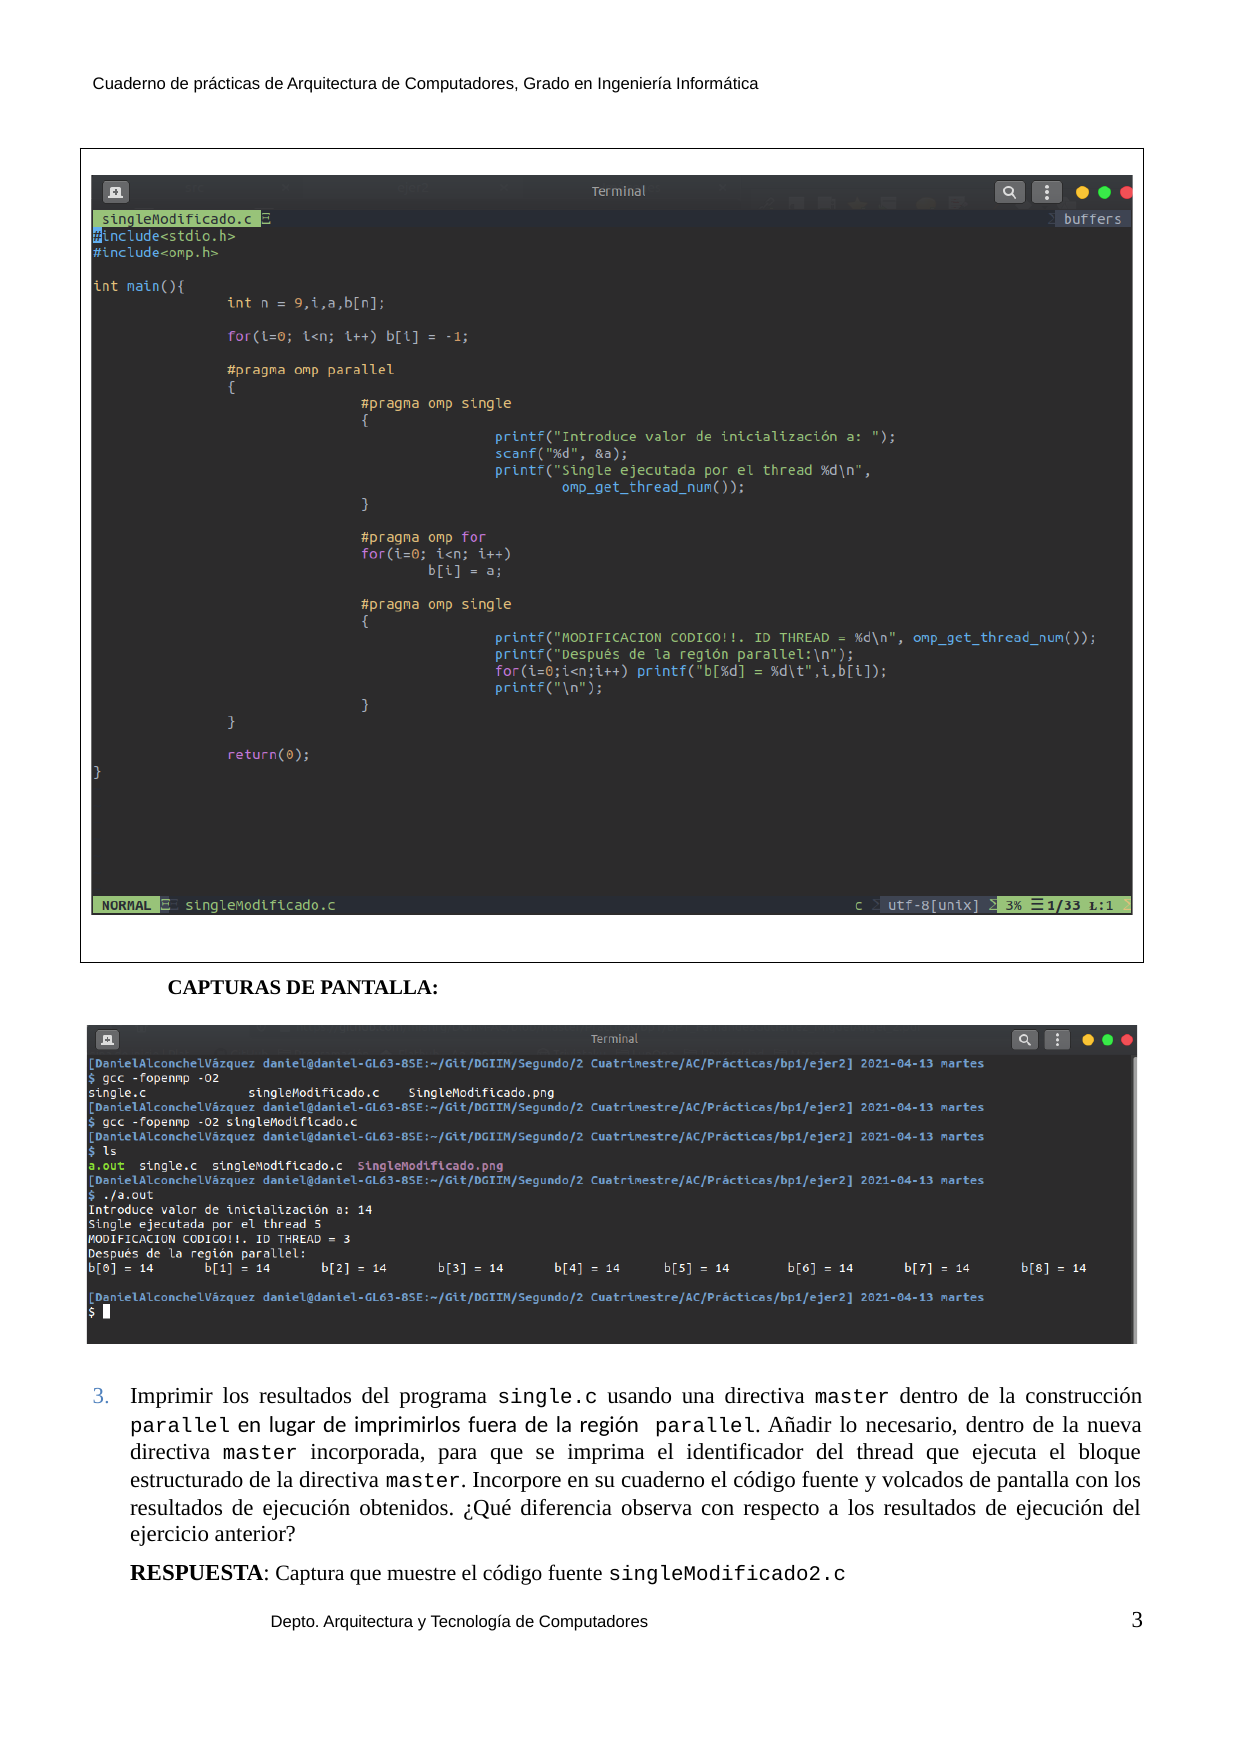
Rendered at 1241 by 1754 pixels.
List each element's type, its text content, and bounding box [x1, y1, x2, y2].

picture [91, 175, 1133, 915]
table_header [81, 149, 1143, 962]
picture [86, 1025, 1138, 1344]
text CAPTURAS DE PANTALLA: [167, 975, 1143, 999]
text RESPUESTA: Captura que muestre el código fuente singleModificado2.c [130, 1559, 1143, 1586]
list Imprimir los resultados del programa single.c usando una directiva master dentro de la construcción parallel en lugar de imprimirlos fuera de la región parallel. Añadir lo necesario, dentro de la nueva directiva master incorporada, para que se imprima el identificador del thread que ejecuta el bloque estructurado de la directiva master. Incorpore en su cuaderno el código fuente y volcados de pantalla con los resultados de ejecución obtenidos. ¿Qué diferencia observa con respecto a los resultados de ejecución del ejercicio anterior? [92, 1382, 1143, 1546]
